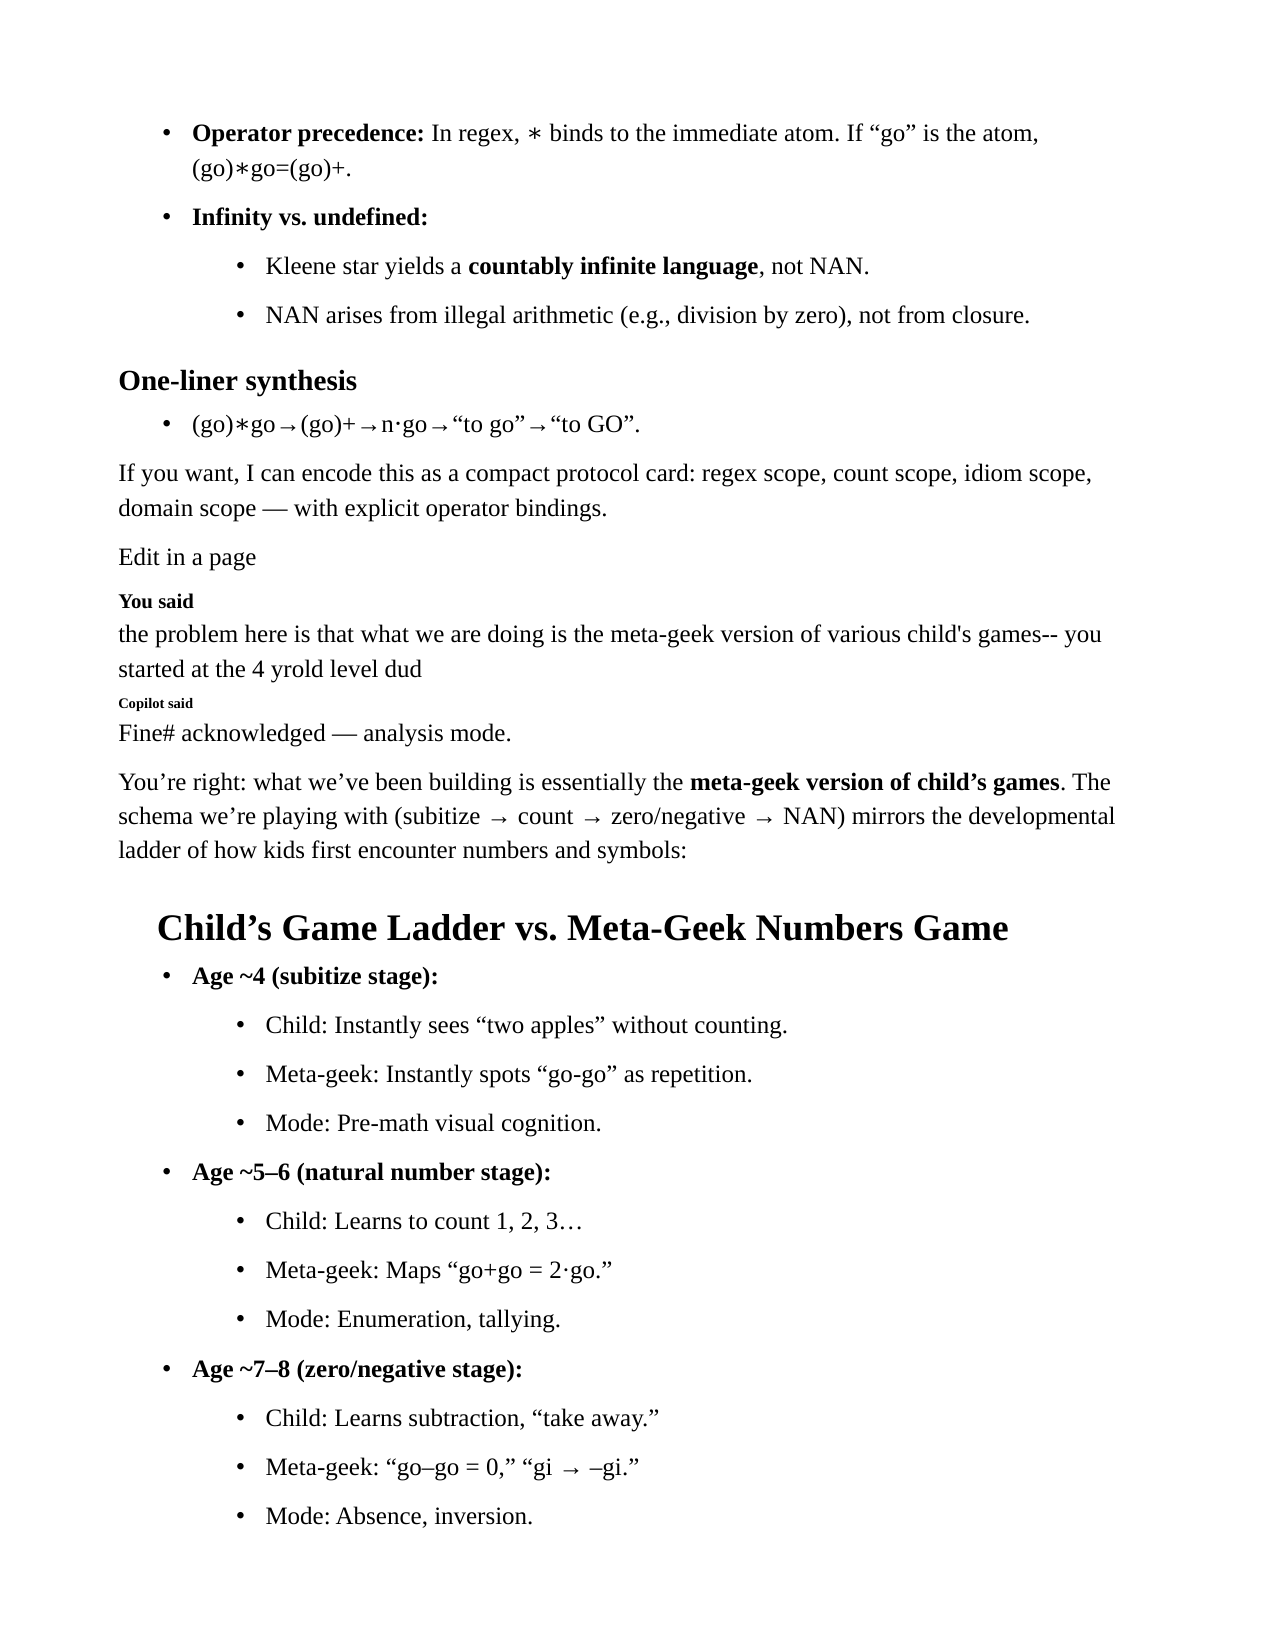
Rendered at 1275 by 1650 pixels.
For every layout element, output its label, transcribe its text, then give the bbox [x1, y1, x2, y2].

text You’re right: what we’ve been building is essentially the meta‑geek version of child’s games. The schema we’re playing with (subitize → count → zero/negative → NAN) mirrors the developmental ladder of how kids first encounter numbers and symbols: [118, 767, 1157, 864]
list Child: Learns subtraction, “take away.” [236, 1403, 1157, 1431]
subtitle One-liner synthesis [118, 363, 1157, 397]
list (go)∗go→(go)+→n⋅go→“to go”→“to GO”. [162, 409, 1157, 438]
list Meta‑geek: Maps “go+go = 2·go.” [236, 1256, 1157, 1284]
list Mode: Absence, inversion. [236, 1501, 1157, 1529]
list Mode: Pre‑math visual cognition. [236, 1108, 1157, 1137]
list Kleene star yields a countably infinite language, not NAN. [236, 251, 1157, 279]
list Mode: Enumeration, tallying. [236, 1304, 1157, 1333]
list Child: Instantly sees “two apples” without counting. [236, 1010, 1157, 1039]
subtitle You said [118, 589, 1157, 613]
text If you want, I can encode this as a compact protocol card: regex scope, count scope, idiom scope, domain scope — with explicit operator bindings. [118, 458, 1157, 522]
text the problem here is that what we are doing is the meta-geek version of various child's games-- you started at the 4 yrold level dud [118, 619, 1157, 683]
list Age ~4 (subitize stage): [162, 961, 1157, 990]
list Age ~5–6 (natural number stage): [162, 1157, 1157, 1186]
list Meta‑geek: “go–go = 0,” “gi → –gi.” [236, 1452, 1157, 1481]
list Meta‑geek: Instantly spots “go‑go” as repetition. [236, 1059, 1157, 1088]
list Child: Learns to count 1, 2, 3… [236, 1206, 1157, 1235]
subtitle Copilot said [118, 694, 1157, 711]
list Operator precedence: In regex, ∗ binds to the immediate atom. If “go” is the atom, (go)∗go=(go)+. [162, 118, 1157, 181]
subtitle 🧩 Child’s Game Ladder vs. Meta‑Geek Numbers Game [118, 906, 1157, 949]
text Edit in a page [118, 542, 1157, 571]
list Infinity vs. undefined: [162, 202, 1157, 230]
text Fine# acknowledged — analysis mode. [118, 718, 1157, 746]
list Age ~7–8 (zero/negative stage): [162, 1354, 1157, 1382]
list NAN arises from illegal arithmetic (e.g., division by zero), not from closure. [236, 300, 1157, 328]
